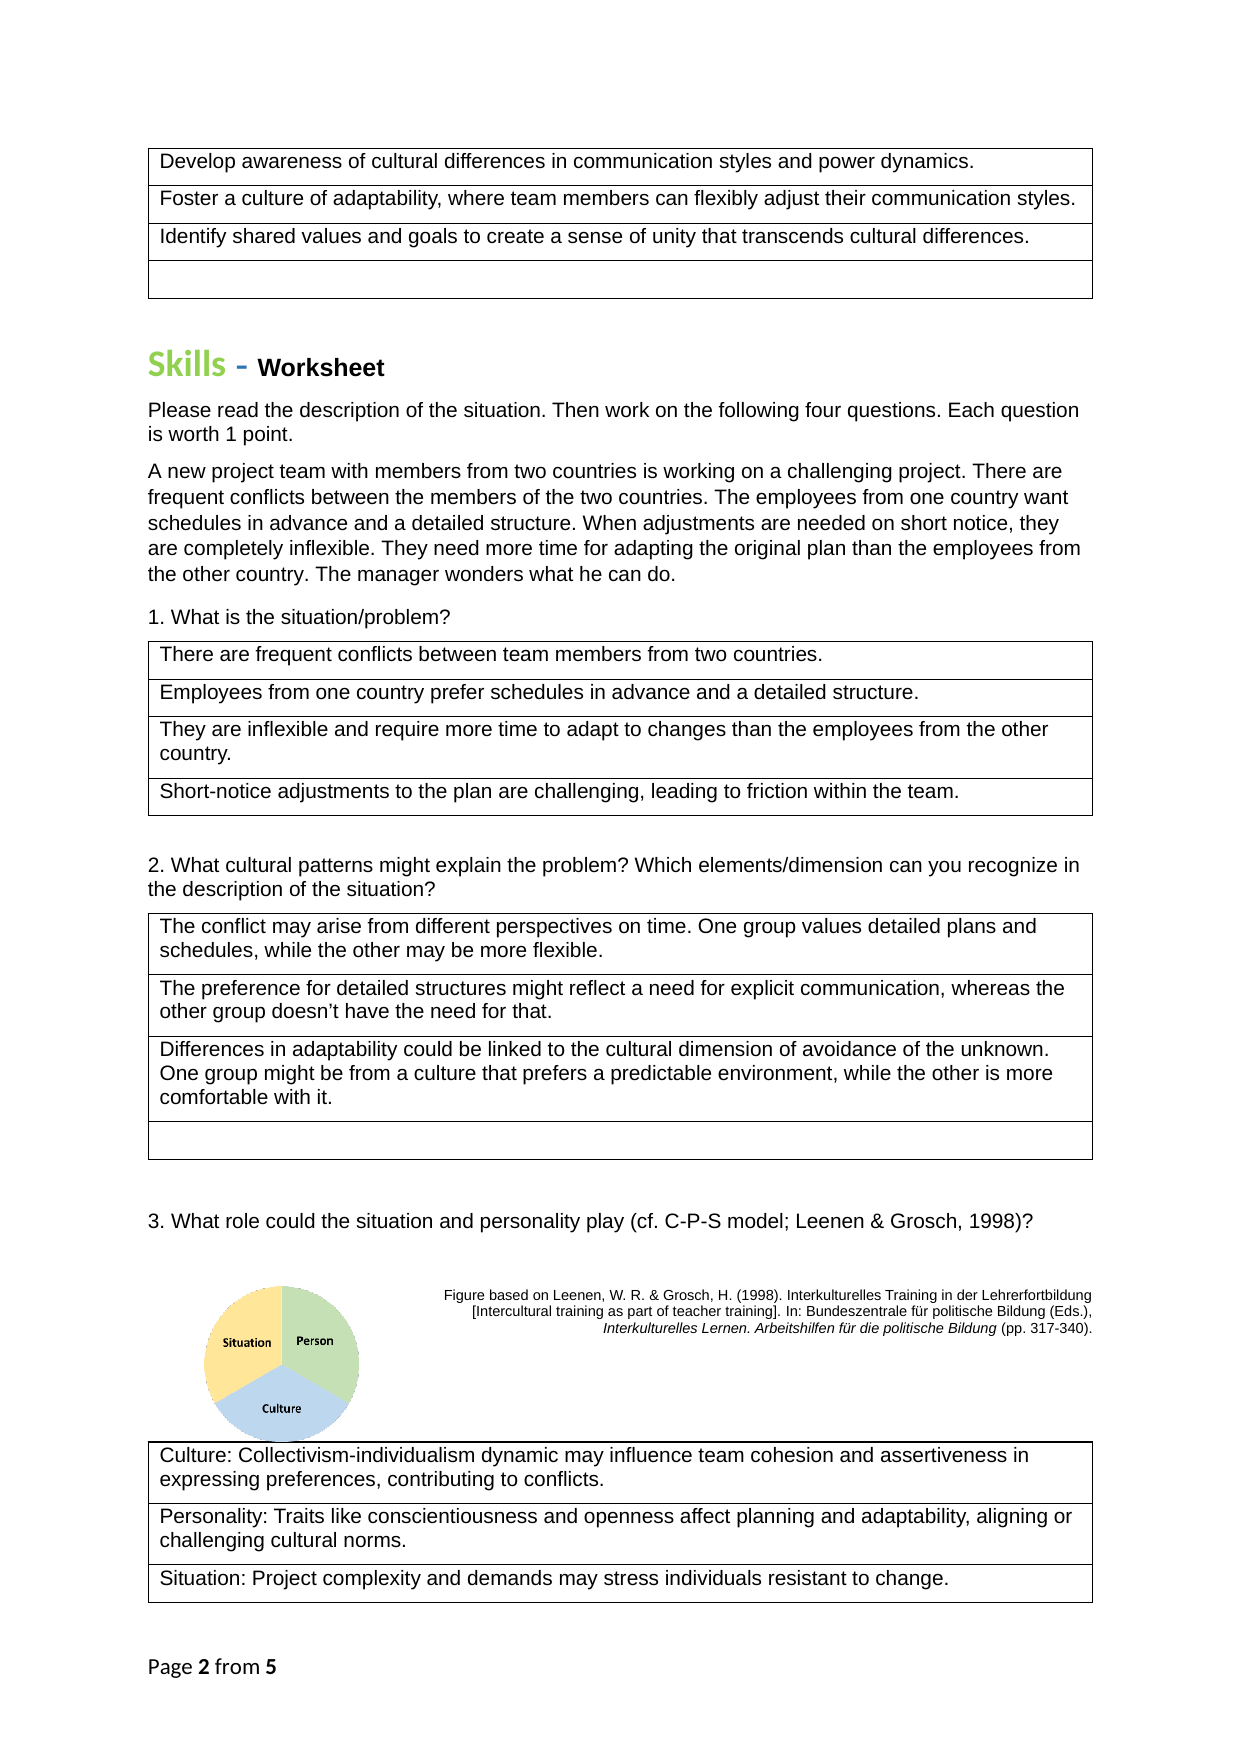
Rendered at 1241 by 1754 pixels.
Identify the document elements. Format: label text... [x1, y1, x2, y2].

text 3. What role could the situation and personality play (cf. C-P-S model; Leenen & Grosch, 1998)? [148, 1209, 1093, 1233]
table_cell Personality: Traits like conscientiousness and openness affect planning and adaptability, aligning or challenging cultural norms. [149, 1504, 1092, 1564]
table_header Develop awareness of cultural differences in communication styles and power dynamics. [149, 149, 1092, 185]
table_cell Foster a culture of adaptability, where team members can flexibly adjust their communication styles. [149, 186, 1092, 223]
text Please read the description of the situation. Then work on the following four questions. Each question is worth 1 point. [148, 398, 1093, 446]
table_cell Identify shared values and goals to create a sense of unity that transcends cultural differences. [149, 224, 1092, 260]
text Figure based on Leenen, W. R. & Grosch, H. (1998). Interkulturelles Training in der Lehrerfortbildung [Intercultural training as part of teacher training]. In: Bundeszentrale für politische Bildung (Eds.), Interkulturelles Lernen. Arbeitshilfen für die politische Bildung (pp. 317-340). [359, 1286, 1093, 1337]
table_cell Short-notice adjustments to the plan are challenging, leading to friction within the team. [149, 779, 1092, 815]
table_cell [149, 1122, 1092, 1159]
table_header Culture: Collectivism-individualism dynamic may influence team cohesion and assertiveness in expressing preferences, contributing to conflicts. [149, 1443, 1092, 1503]
table_cell [149, 261, 1092, 298]
table_header The conflict may arise from different perspectives on time. One group values detailed plans and schedules, while the other may be more flexible. [149, 914, 1092, 974]
text 2. What cultural patterns might explain the problem? Which elements/dimension can you recognize in the description of the situation? [148, 852, 1093, 900]
table_cell The preference for detailed structures might reflect a need for explicit communication, whereas the other group doesn’t have the need for that. [149, 975, 1092, 1036]
table_header There are frequent conflicts between team members from two countries. [149, 642, 1092, 678]
text A new project team with members from two countries is working on a challenging project. There are frequent conflicts between the members of the two countries. The employees from one country want schedules in advance and a detailed structure. When adjustments are needed on short notice, they are completely inflexible. They need more time for adapting the original plan than the employees from the other country. The manager wonders what he can do. [148, 459, 1093, 586]
text Skills - Worksheet [148, 340, 1093, 386]
table_cell Differences in adaptability could be linked to the cultural dimension of avoidance of the unknown. One group might be from a culture that prefers a predictable environment, while the other is more comfortable with it. [149, 1037, 1092, 1121]
text 1. What is the situation/problem? [148, 604, 1093, 628]
table_cell They are inflexible and require more time to adapt to changes than the employees from the other country. [149, 717, 1092, 777]
picture [204, 1286, 359, 1442]
table_cell Situation: Project complexity and demands may stress individuals resistant to change. [149, 1565, 1092, 1602]
table_cell Employees from one country prefer schedules in advance and a detailed structure. [149, 680, 1092, 716]
